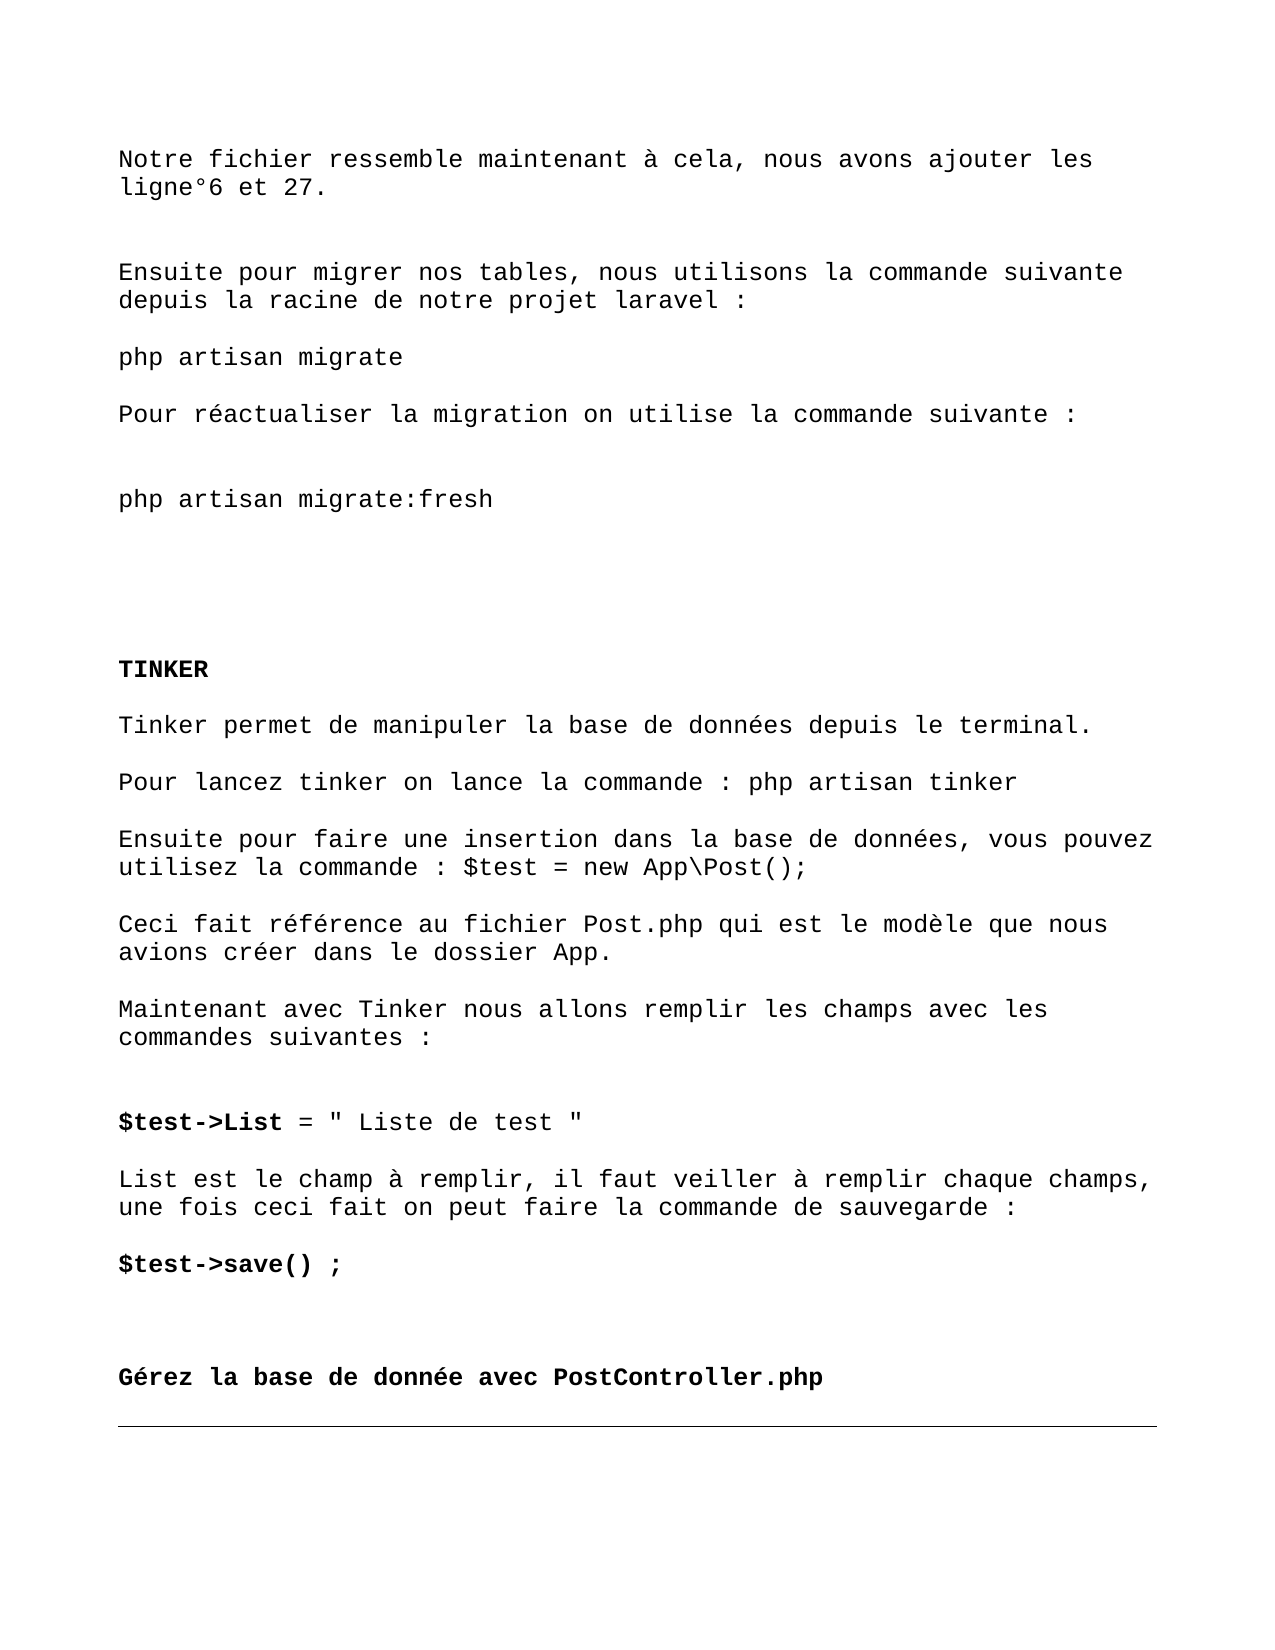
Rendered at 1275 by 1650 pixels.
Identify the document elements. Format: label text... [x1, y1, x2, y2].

text Pour lancez tinker on lance la commande : php artisan tinker [118, 770, 1157, 798]
text $test->save() ; [118, 1251, 1157, 1280]
text php artisan migrate:fresh [118, 486, 1157, 515]
text php artisan migrate [118, 345, 1157, 373]
text Notre fichier ressemble maintenant à cela, nous avons ajouter les ligne°6 et 27. [118, 146, 1157, 203]
text Pour réactualiser la migration on utilise la commande suivante : [118, 401, 1157, 430]
text Ensuite pour faire une insertion dans la base de données, vous pouvez utilisez la commande : $test = new App\Post(); [118, 826, 1157, 883]
text TINKER [118, 656, 1157, 685]
text Tinker permet de manipuler la base de données depuis le terminal. [118, 713, 1157, 741]
text $test->List = " Liste de test " [118, 1110, 1157, 1138]
text List est le champ à remplir, il faut veiller à remplir chaque champs, une fois ceci fait on peut faire la commande de sauvegarde : [118, 1166, 1157, 1223]
text Ceci fait référence au fichier Post.php qui est le modèle que nous avions créer dans le dossier App. [118, 911, 1157, 968]
text Ensuite pour migrer nos tables, nous utilisons la commande suivante depuis la racine de notre projet laravel : [118, 260, 1157, 316]
text Maintenant avec Tinker nous allons remplir les champs avec les commandes suivantes : [118, 996, 1157, 1053]
text Gérez la base de donnée avec PostController.php [118, 1365, 1157, 1393]
